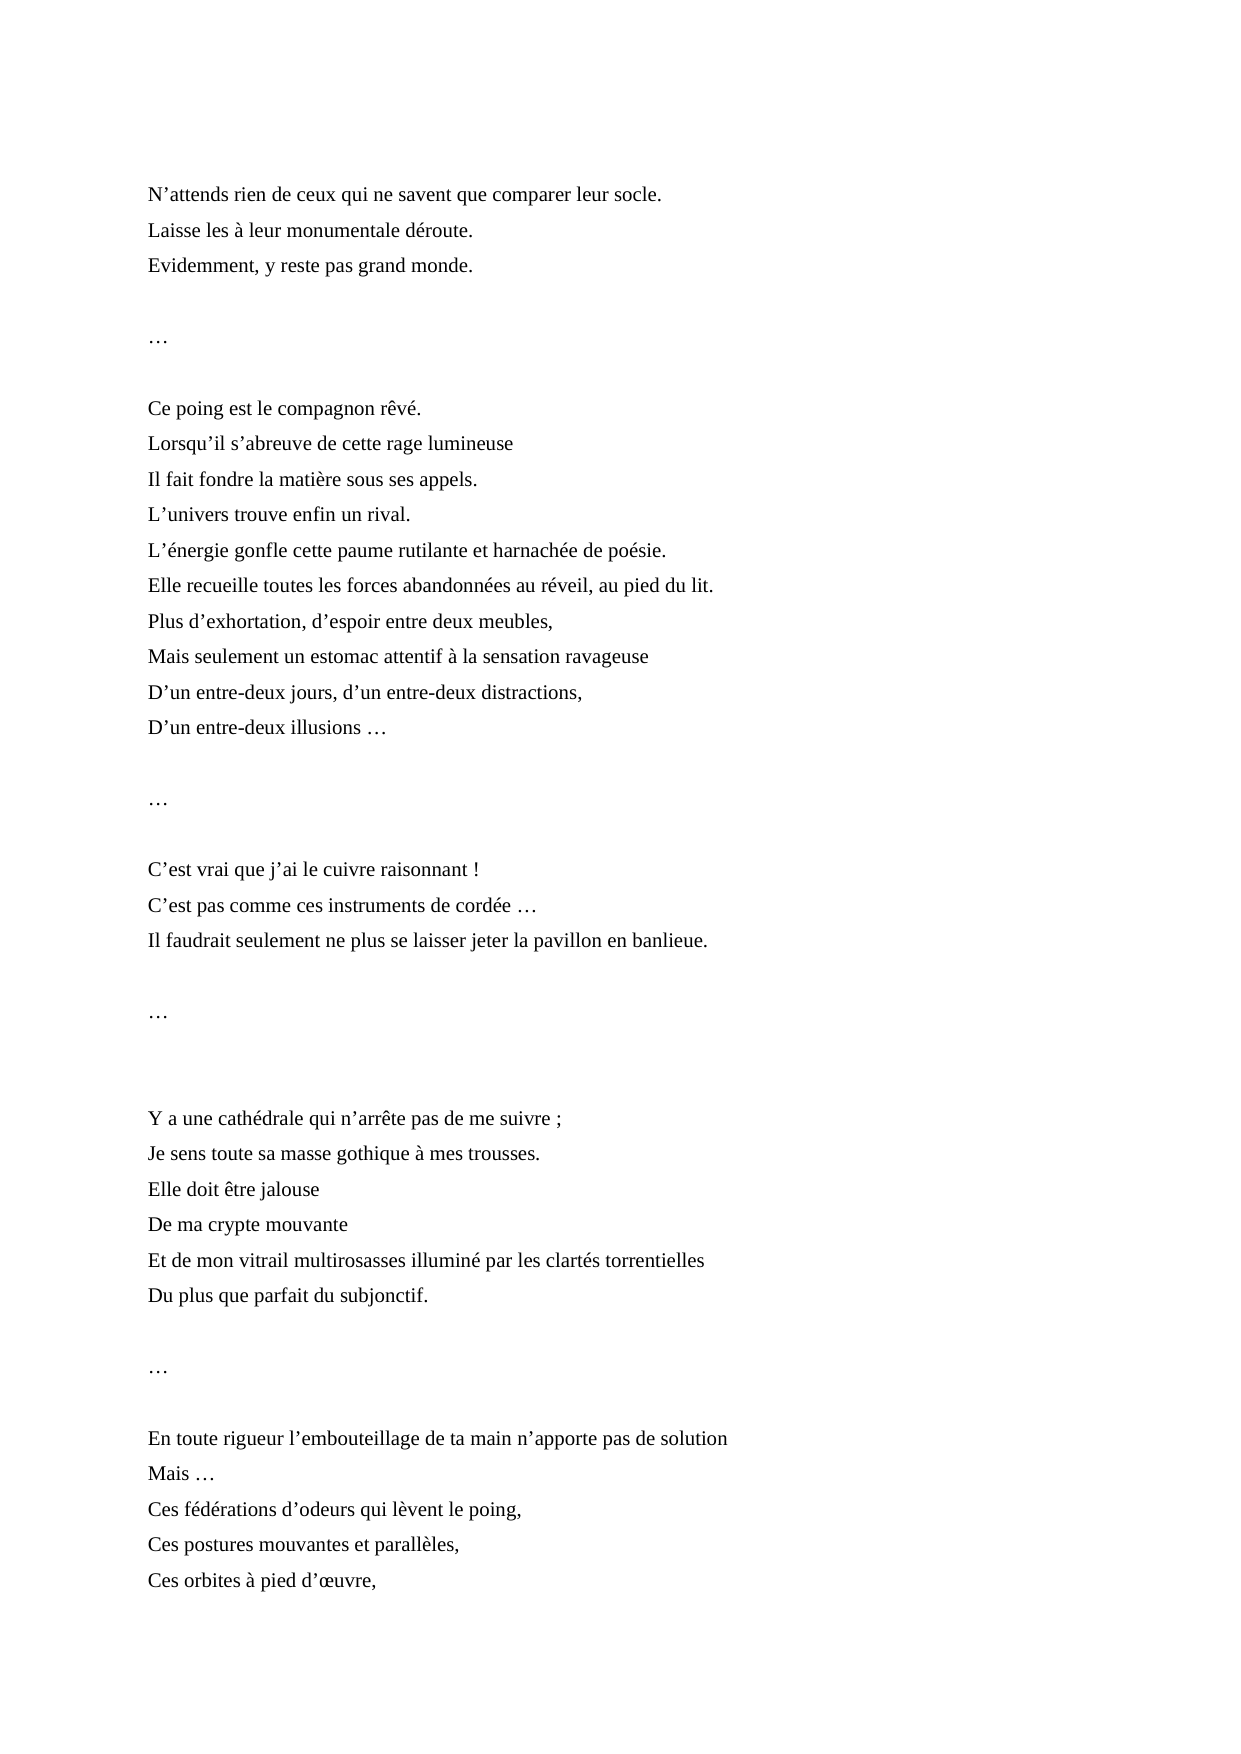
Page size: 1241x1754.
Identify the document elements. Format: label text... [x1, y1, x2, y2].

text Et de mon vitrail multirosasses illuminé par les clartés torrentielles [148, 1249, 1092, 1272]
text Ces fédérations d’odeurs qui lèvent le poing, [148, 1497, 1092, 1521]
text Laisse les à leur monumentale déroute. [148, 219, 1092, 242]
text Plus d’exhortation, d’espoir entre deux meubles, [148, 609, 1092, 632]
text Mais seulement un estomac attentif à la sensation ravageuse [148, 645, 1092, 668]
text Elle doit être jalouse [148, 1178, 1092, 1201]
text Ces postures mouvantes et parallèles, [148, 1533, 1092, 1556]
text … [148, 325, 1092, 348]
text D’un entre-deux illusions … [148, 716, 1092, 739]
text C’est vrai que j’ai le cuivre raisonnant ! [148, 858, 1092, 881]
text Mais … [148, 1462, 1092, 1485]
text Y a une cathédrale qui n’arrête pas de me suivre ; [148, 1107, 1092, 1130]
text Il faudrait seulement ne plus se laisser jeter la pavillon en banlieue. [148, 929, 1092, 952]
text … [148, 787, 1092, 810]
text Ces orbites à pied d’œuvre, [148, 1568, 1092, 1592]
text Lorsqu’il s’abreuve de cette rage lumineuse [148, 432, 1092, 455]
text L’énergie gonfle cette paume rutilante et harnachée de poésie. [148, 538, 1092, 561]
text C’est pas comme ces instruments de cordée … [148, 894, 1092, 917]
text N’attends rien de ceux qui ne savent que comparer leur socle. [148, 183, 1092, 206]
text Ce poing est le compagnon rêvé. [148, 396, 1092, 419]
text … [148, 1355, 1092, 1378]
text Je sens toute sa masse gothique à mes trousses. [148, 1142, 1092, 1165]
text … [148, 1000, 1092, 1023]
text D’un entre-deux jours, d’un entre-deux distractions, [148, 681, 1092, 703]
text Du plus que parfait du subjonctif. [148, 1284, 1092, 1307]
text Elle recueille toutes les forces abandonnées au réveil, au pied du lit. [148, 574, 1092, 597]
text Il fait fondre la matière sous ses appels. [148, 467, 1092, 490]
text De ma crypte mouvante [148, 1213, 1092, 1236]
text En toute rigueur l’embouteillage de ta main n’apporte pas de solution [148, 1426, 1092, 1449]
text Evidemment, y reste pas grand monde. [148, 254, 1092, 277]
text L’univers trouve enfin un rival. [148, 503, 1092, 526]
